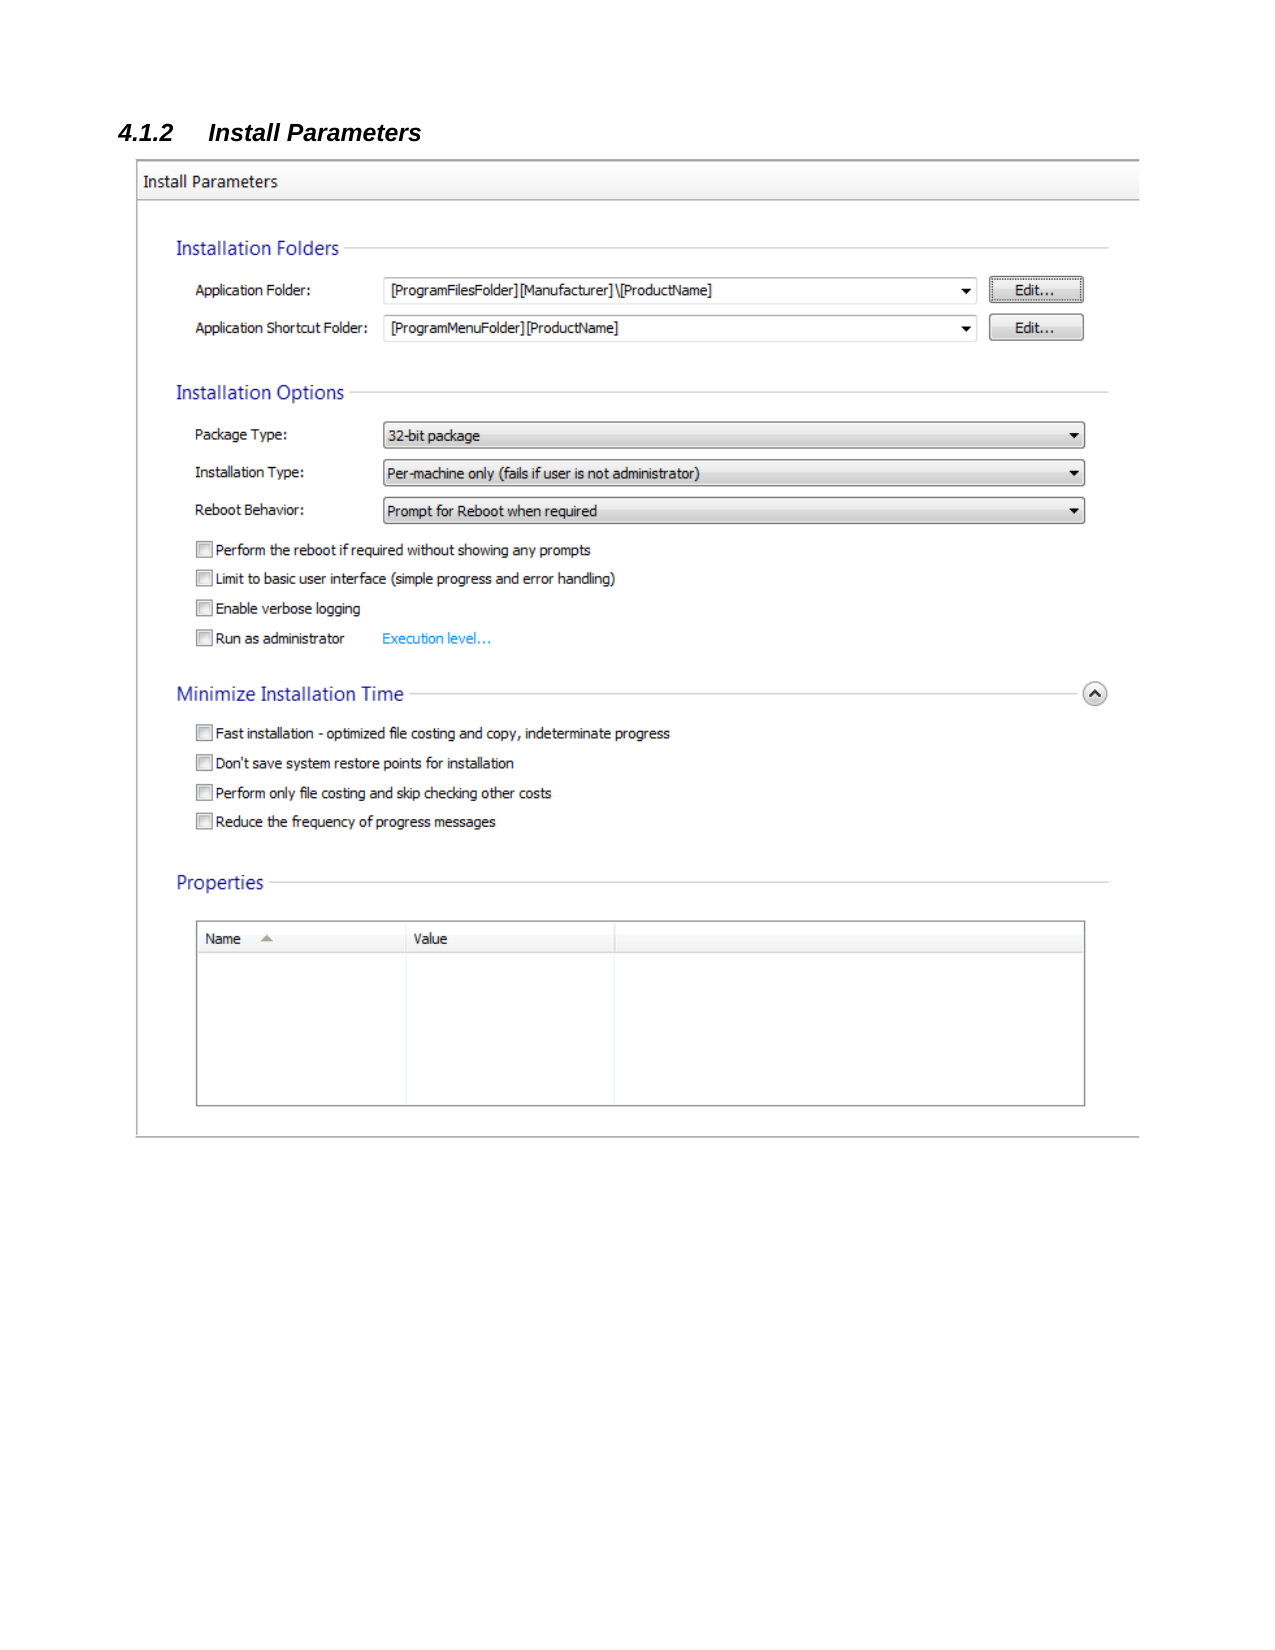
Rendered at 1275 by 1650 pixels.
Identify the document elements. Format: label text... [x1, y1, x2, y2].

picture [135, 159, 1140, 1139]
subtitle Install Parameters [118, 118, 1157, 147]
